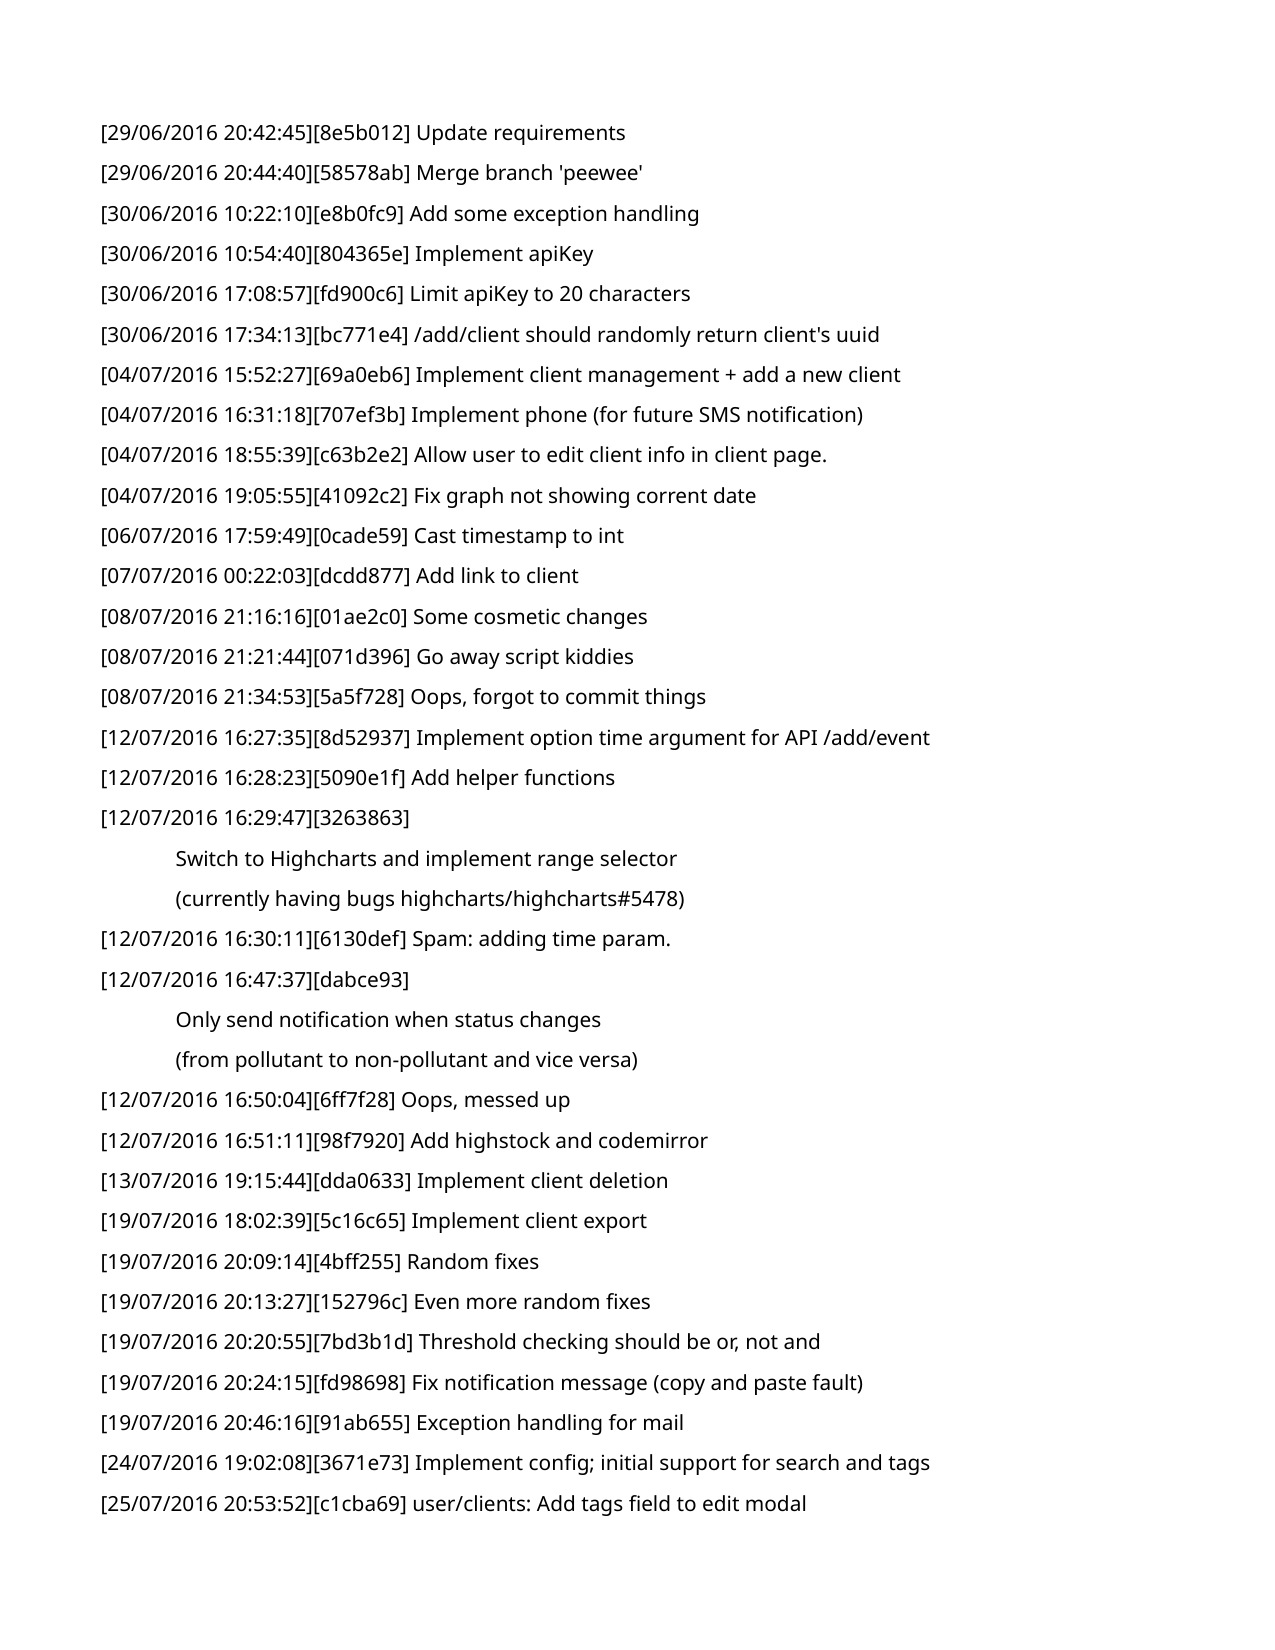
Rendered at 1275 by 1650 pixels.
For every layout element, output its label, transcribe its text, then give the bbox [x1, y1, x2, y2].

text [29/06/2016 20:42:45][8e5b012] Update requirements [100, 118, 1243, 147]
text Only send notification when status changes [100, 1005, 1243, 1033]
text [08/07/2016 21:34:53][5a5f728] Oops, forgot to commit things [100, 682, 1243, 711]
text [25/07/2016 20:53:52][c1cba69] user/clients: Add tags field to edit modal [100, 1489, 1243, 1517]
text [19/07/2016 20:13:27][152796c] Even more random fixes [100, 1287, 1243, 1316]
text [30/06/2016 17:08:57][fd900c6] Limit apiKey to 20 characters [100, 279, 1243, 308]
text [30/06/2016 10:22:10][e8b0fc9] Add some exception handling [100, 199, 1243, 227]
text [07/07/2016 00:22:03][dcdd877] Add link to client [100, 562, 1243, 590]
text [19/07/2016 20:09:14][4bff255] Random fixes [100, 1247, 1243, 1275]
text [19/07/2016 18:02:39][5c16c65] Implement client export [100, 1207, 1243, 1235]
text [19/07/2016 20:24:15][fd98698] Fix notification message (copy and paste fault) [100, 1368, 1243, 1396]
text [08/07/2016 21:16:16][01ae2c0] Some cosmetic changes [100, 602, 1243, 630]
text [30/06/2016 17:34:13][bc771e4] /add/client should randomly return client's uuid [100, 320, 1243, 348]
text [04/07/2016 16:31:18][707ef3b] Implement phone (for future SMS notification) [100, 400, 1243, 429]
text [12/07/2016 16:27:35][8d52937] Implement option time argument for API /add/event [100, 723, 1243, 751]
text [12/07/2016 16:28:23][5090e1f] Add helper functions [100, 763, 1243, 792]
text [12/07/2016 16:50:04][6ff7f28] Oops, messed up [100, 1086, 1243, 1114]
text [19/07/2016 20:20:55][7bd3b1d] Threshold checking should be or, not and [100, 1327, 1243, 1356]
text [12/07/2016 16:51:11][98f7920] Add highstock and codemirror [100, 1126, 1243, 1154]
text (currently having bugs highcharts/highcharts#5478) [100, 884, 1243, 912]
text [24/07/2016 19:02:08][3671e73] Implement config; initial support for search and tags [100, 1448, 1243, 1477]
text [08/07/2016 21:21:44][071d396] Go away script kiddies [100, 642, 1243, 671]
text [13/07/2016 19:15:44][dda0633] Implement client deletion [100, 1166, 1243, 1195]
text [04/07/2016 19:05:55][41092c2] Fix graph not showing corrent date [100, 481, 1243, 509]
text [30/06/2016 10:54:40][804365e] Implement apiKey [100, 239, 1243, 267]
text [04/07/2016 15:52:27][69a0eb6] Implement client management + add a new client [100, 360, 1243, 388]
text [12/07/2016 16:47:37][dabce93] [100, 965, 1243, 993]
text [19/07/2016 20:46:16][91ab655] Exception handling for mail [100, 1408, 1243, 1437]
text Switch to Highcharts and implement range selector [100, 844, 1243, 872]
text (from pollutant to non-pollutant and vice versa) [100, 1045, 1243, 1074]
text [12/07/2016 16:30:11][6130def] Spam: adding time param. [100, 924, 1243, 953]
text [29/06/2016 20:44:40][58578ab] Merge branch 'peewee' [100, 158, 1243, 187]
text [04/07/2016 18:55:39][c63b2e2] Allow user to edit client info in client page. [100, 441, 1243, 469]
text [12/07/2016 16:29:47][3263863] [100, 803, 1243, 832]
text [06/07/2016 17:59:49][0cade59] Cast timestamp to int [100, 521, 1243, 550]
